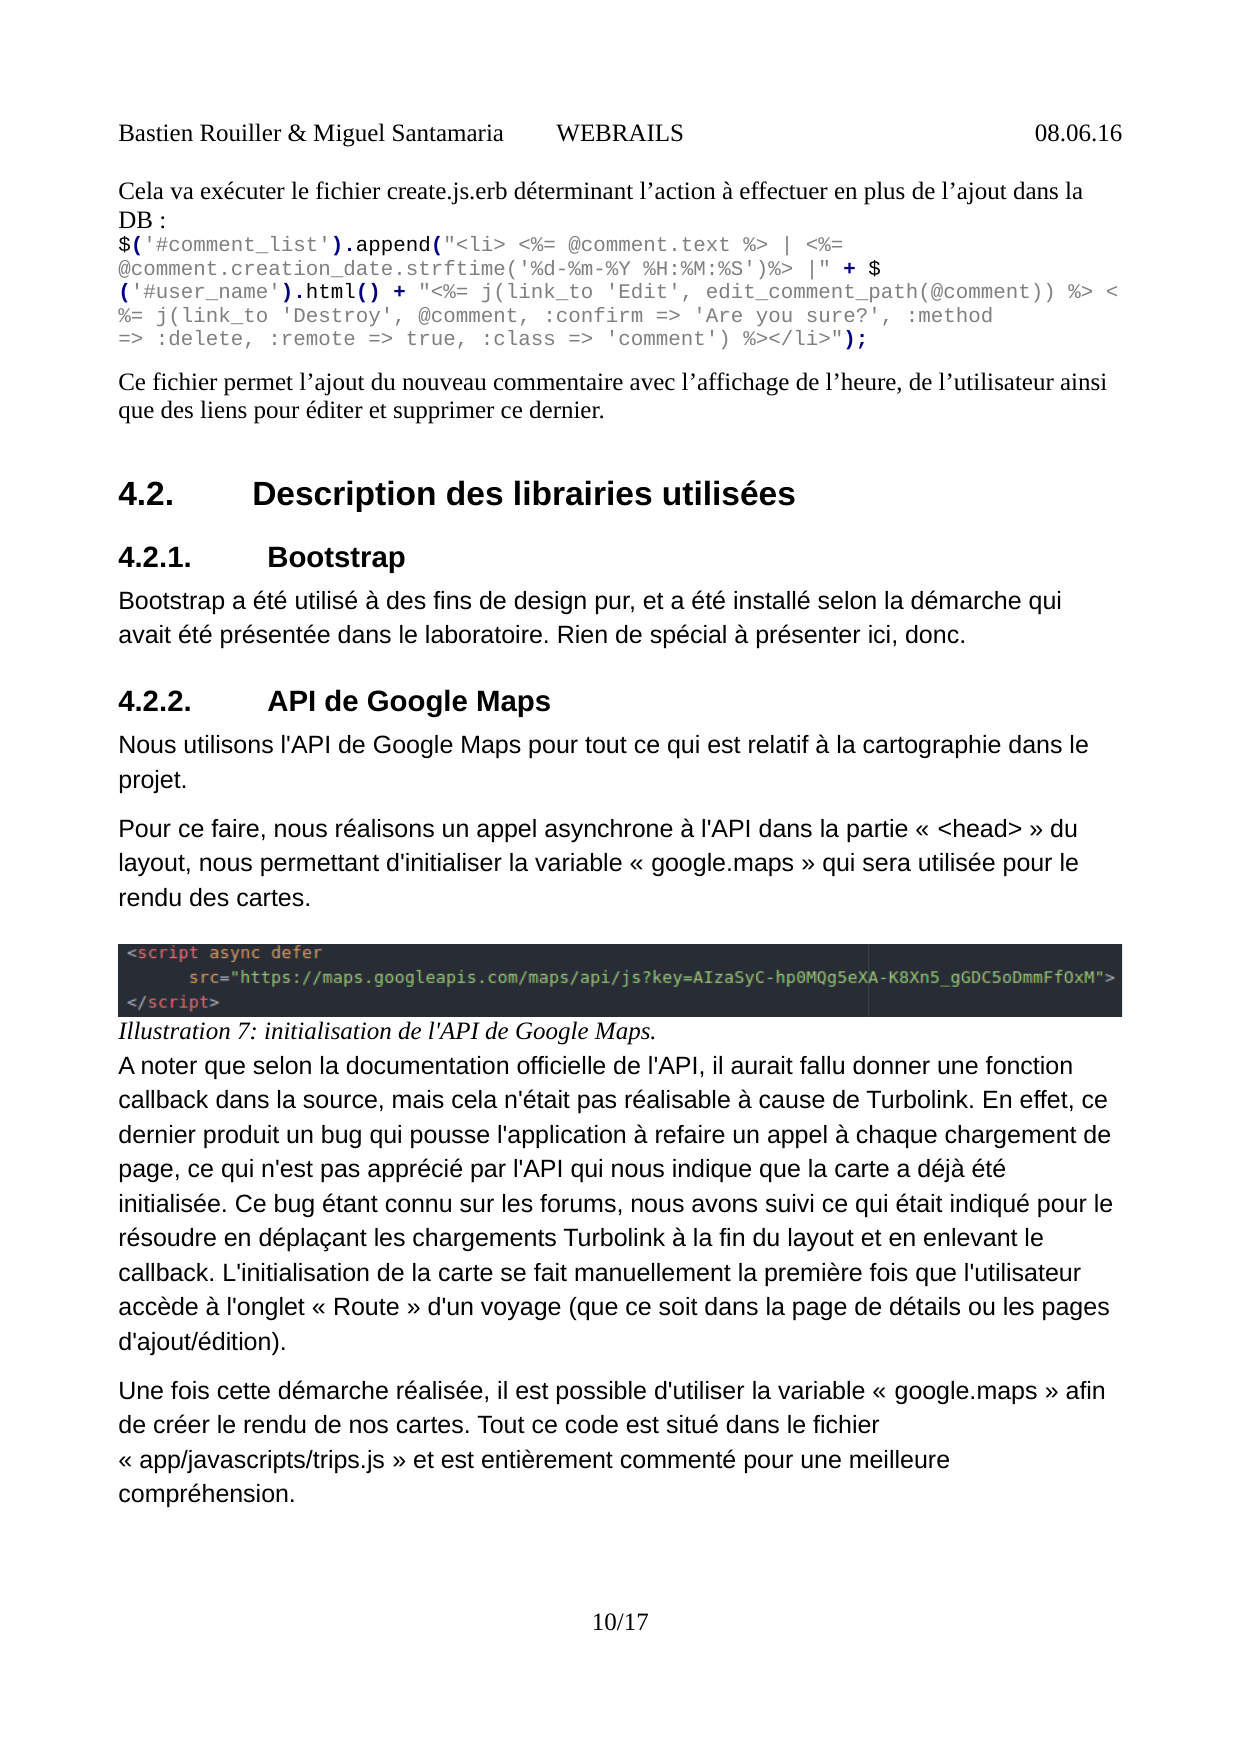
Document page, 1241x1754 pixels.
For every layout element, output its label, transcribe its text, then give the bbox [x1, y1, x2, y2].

text Cela va exécuter le fichier create.js.erb déterminant l’action à effectuer en plus de l’ajout dans la DB : [118, 176, 1122, 234]
subtitle Description des librairies utilisées [118, 474, 1122, 513]
text Illustration 7: initialisation de l'API de Google Maps. [118, 1017, 1122, 1045]
text Nous utilisons l'API de Google Maps pour tout ce qui est relatif à la cartographie dans le projet. [118, 730, 1122, 793]
subtitle Bootstrap [118, 540, 1122, 573]
text A noter que selon la documentation officielle de l'API, il aurait fallu donner une fonction callback dans la source, mais cela n'était pas réalisable à cause de Turbolink. En effet, ce dernier produit un bug qui pousse l'application à refaire un appel à chaque chargement de page, ce qui n'est pas apprécié par l'API qui nous indique que la carte a déjà été initialisée. Ce bug étant connu sur les forums, nous avons suivi ce qui était indiqué pour le résoudre en déplaçant les chargements Turbolink à la fin du layout et en enlevant le callback. L'initialisation de la carte se fait manuellement la première fois que l'utilisateur accède à l'onglet « Route » d'un voyage (que ce soit dans la page de détails ou les pages d'ajout/édition). [118, 1045, 1122, 1355]
text $('#comment_list').append("<li> <%= @comment.text %> | <%= @comment.creation_date.strftime('%d-%m-%Y %H:%M:%S')%> |" + $('#user_name').html() + "<%= j(link_to 'Edit', edit_comment_path(@comment)) %> <%= j(link_to 'Destroy', @comment, :confirm => 'Are you sure?', :method => :delete, :remote => true, :class => 'comment') %></li>"); [118, 234, 1122, 352]
text Pour ce faire, nous réalisons un appel asynchrone à l'API dans la partie « <head> » du layout, nous permettant d'initialiser la variable « google.maps » qui sera utilisée pour le rendu des cartes. [118, 814, 1122, 912]
picture [118, 944, 1123, 1017]
text Bootstrap a été utilisé à des fins de design pur, et a été installé selon la démarche qui avait été présentée dans le laboratoire. Rien de spécial à présenter ici, donc. [118, 586, 1122, 649]
subtitle API de Google Maps [118, 684, 1122, 718]
text Une fois cette démarche réalisée, il est possible d'utiliser la variable « google.maps » afin de créer le rendu de nos cartes. Tout ce code est situé dans le fichier « app/javascripts/trips.js » et est entièrement commenté pour une meilleure compréhension. [118, 1376, 1122, 1508]
text Ce fichier permet l’ajout du nouveau commentaire avec l’affichage de l’heure, de l’utilisateur ainsi que des liens pour éditer et supprimer ce dernier. [118, 367, 1122, 424]
